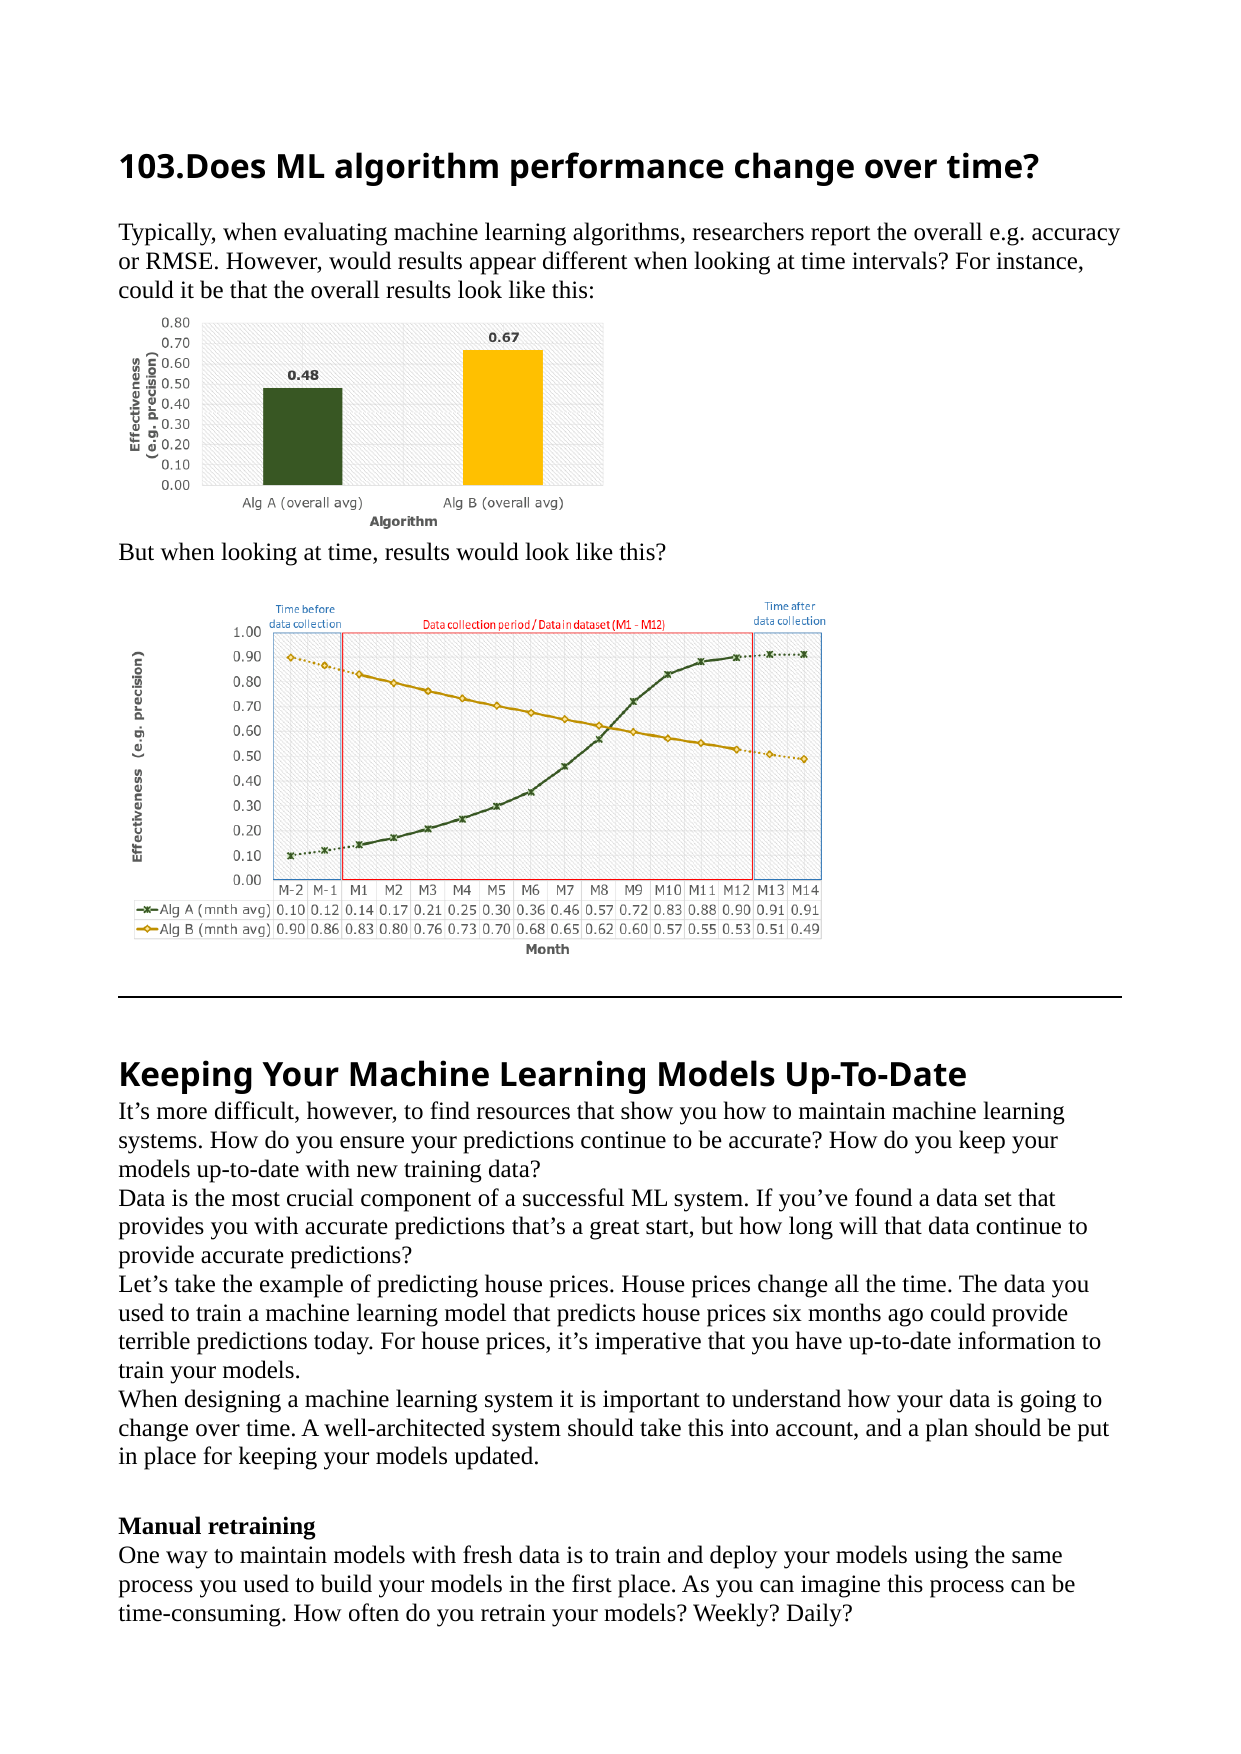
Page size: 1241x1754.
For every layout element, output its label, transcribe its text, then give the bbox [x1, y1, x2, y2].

text One way to maintain models with fresh data is to train and deploy your models using the same process you used to build your models in the first place. As you can imagine this process can be time-consuming. How often do you retrain your models? Weekly? Daily? [118, 1540, 1122, 1626]
text Typically, when evaluating machine learning algorithms, researchers report the overall e.g. accuracy or RMSE. However, would results appear different when looking at time intervals? For instance, could it be that the overall results look like this: [118, 217, 1122, 303]
text Let’s take the example of predicting house prices. House prices change all the time. The data you used to train a machine learning model that predicts house prices six months ago could provide terrible predictions today. For house prices, it’s imperative that you have up-to-date information to train your models. [118, 1269, 1122, 1384]
text Data is the most crucial component of a successful ML system. If you’ve found a data set that provides you with accurate predictions that’s a great start, but how long will that data continue to provide accurate predictions? [118, 1183, 1122, 1269]
picture [118, 594, 832, 963]
text It’s more difficult, however, to find resources that show you how to maintain machine learning systems. How do you ensure your predictions continue to be accurate? How do you keep your models up-to-date with new training data? [118, 1096, 1122, 1183]
picture [118, 303, 620, 537]
subtitle Keeping Your Machine Learning Models Up-To-Date [118, 1051, 1122, 1096]
text But when looking at time, results would look like this? [118, 537, 1122, 565]
text When designing a machine learning system it is important to understand how your data is going to change over time. A well-architected system should take this into account, and a plan should be put in place for keeping your models updated. [118, 1384, 1122, 1470]
subtitle Manual retraining [118, 1511, 1122, 1540]
subtitle 103.Does ML algorithm performance change over time? [118, 143, 1122, 188]
